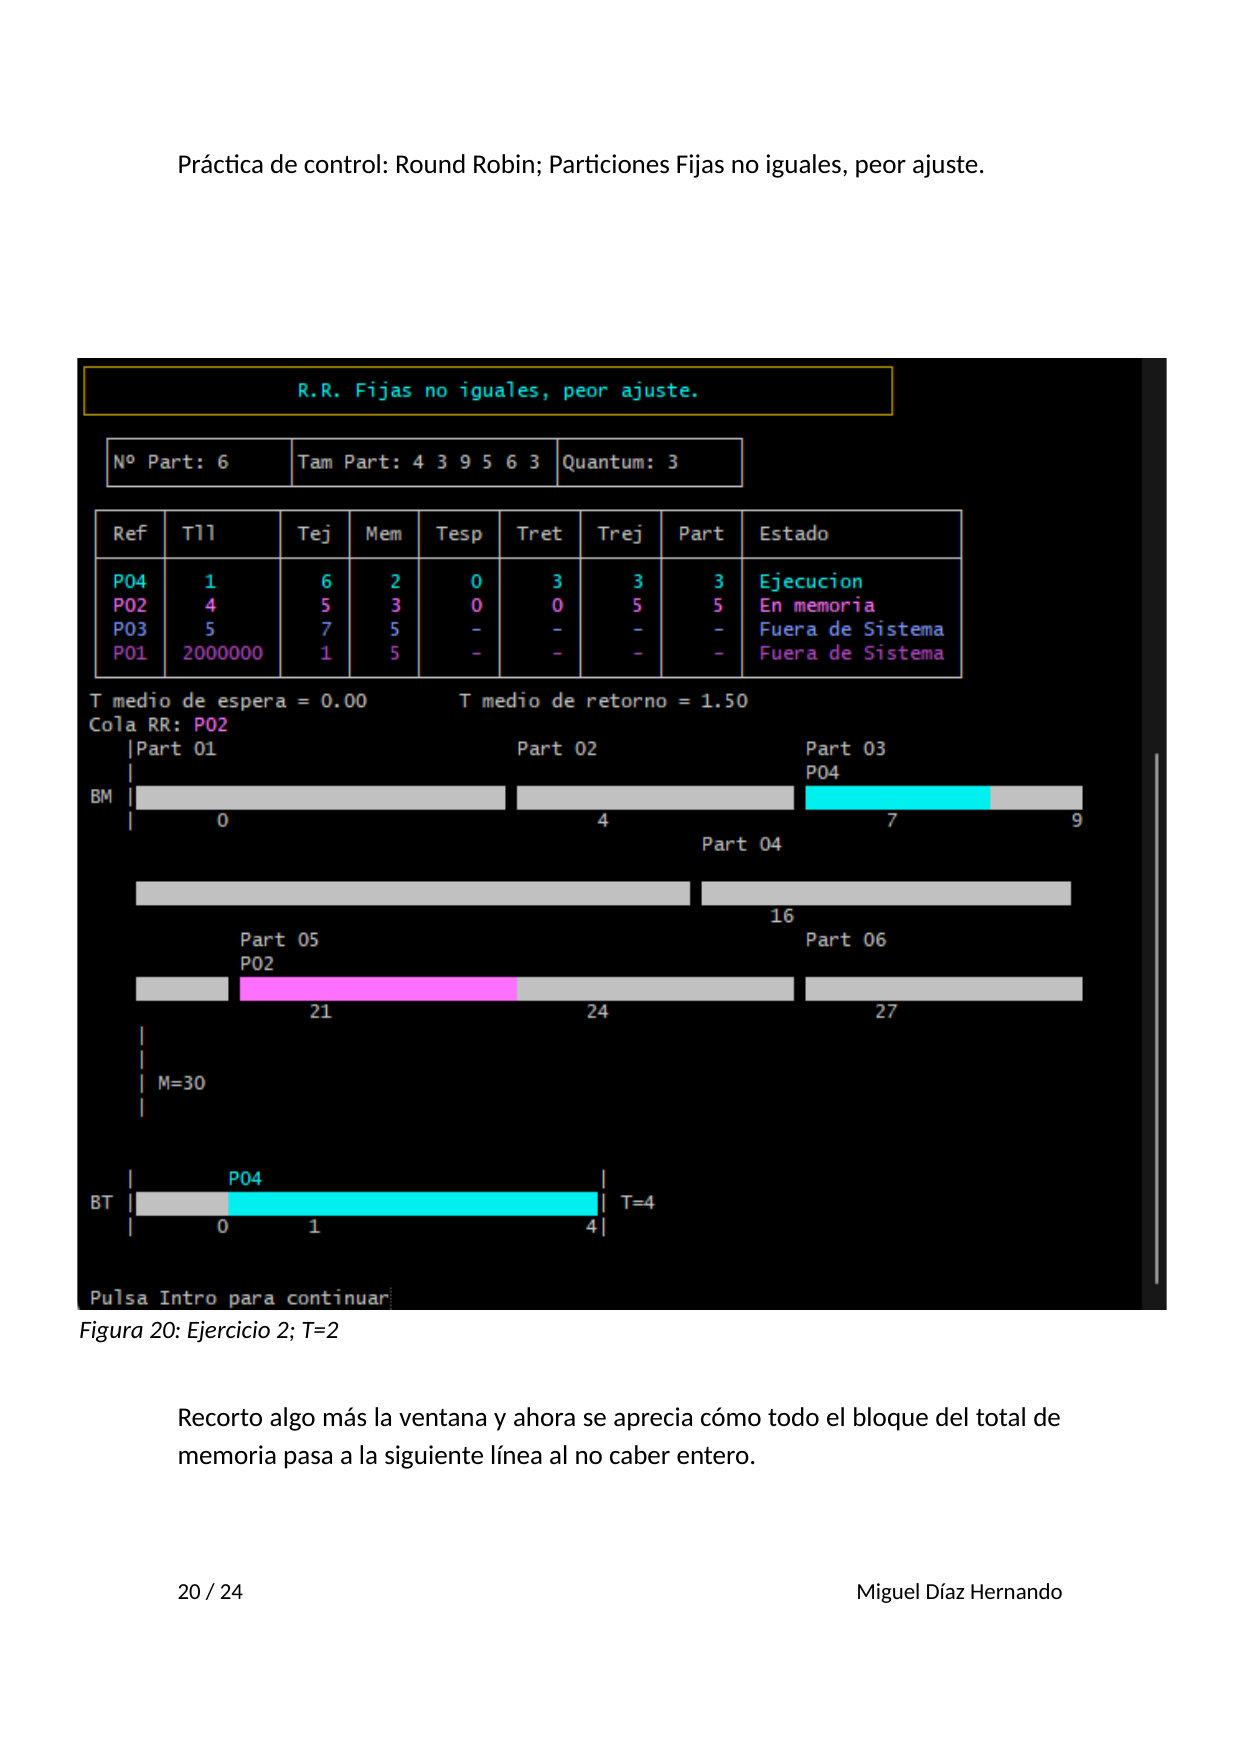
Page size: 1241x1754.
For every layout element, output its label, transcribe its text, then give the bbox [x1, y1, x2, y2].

picture [77, 358, 1167, 1310]
text [79, 339, 1165, 358]
text Figura 20: Ejercicio 2; T=2 [79, 1310, 1165, 1345]
text Recorto algo más la ventana y ahora se aprecia cómo todo el bloque del total de memoria pasa a la siguiente línea al no caber entero. [177, 1400, 1063, 1471]
